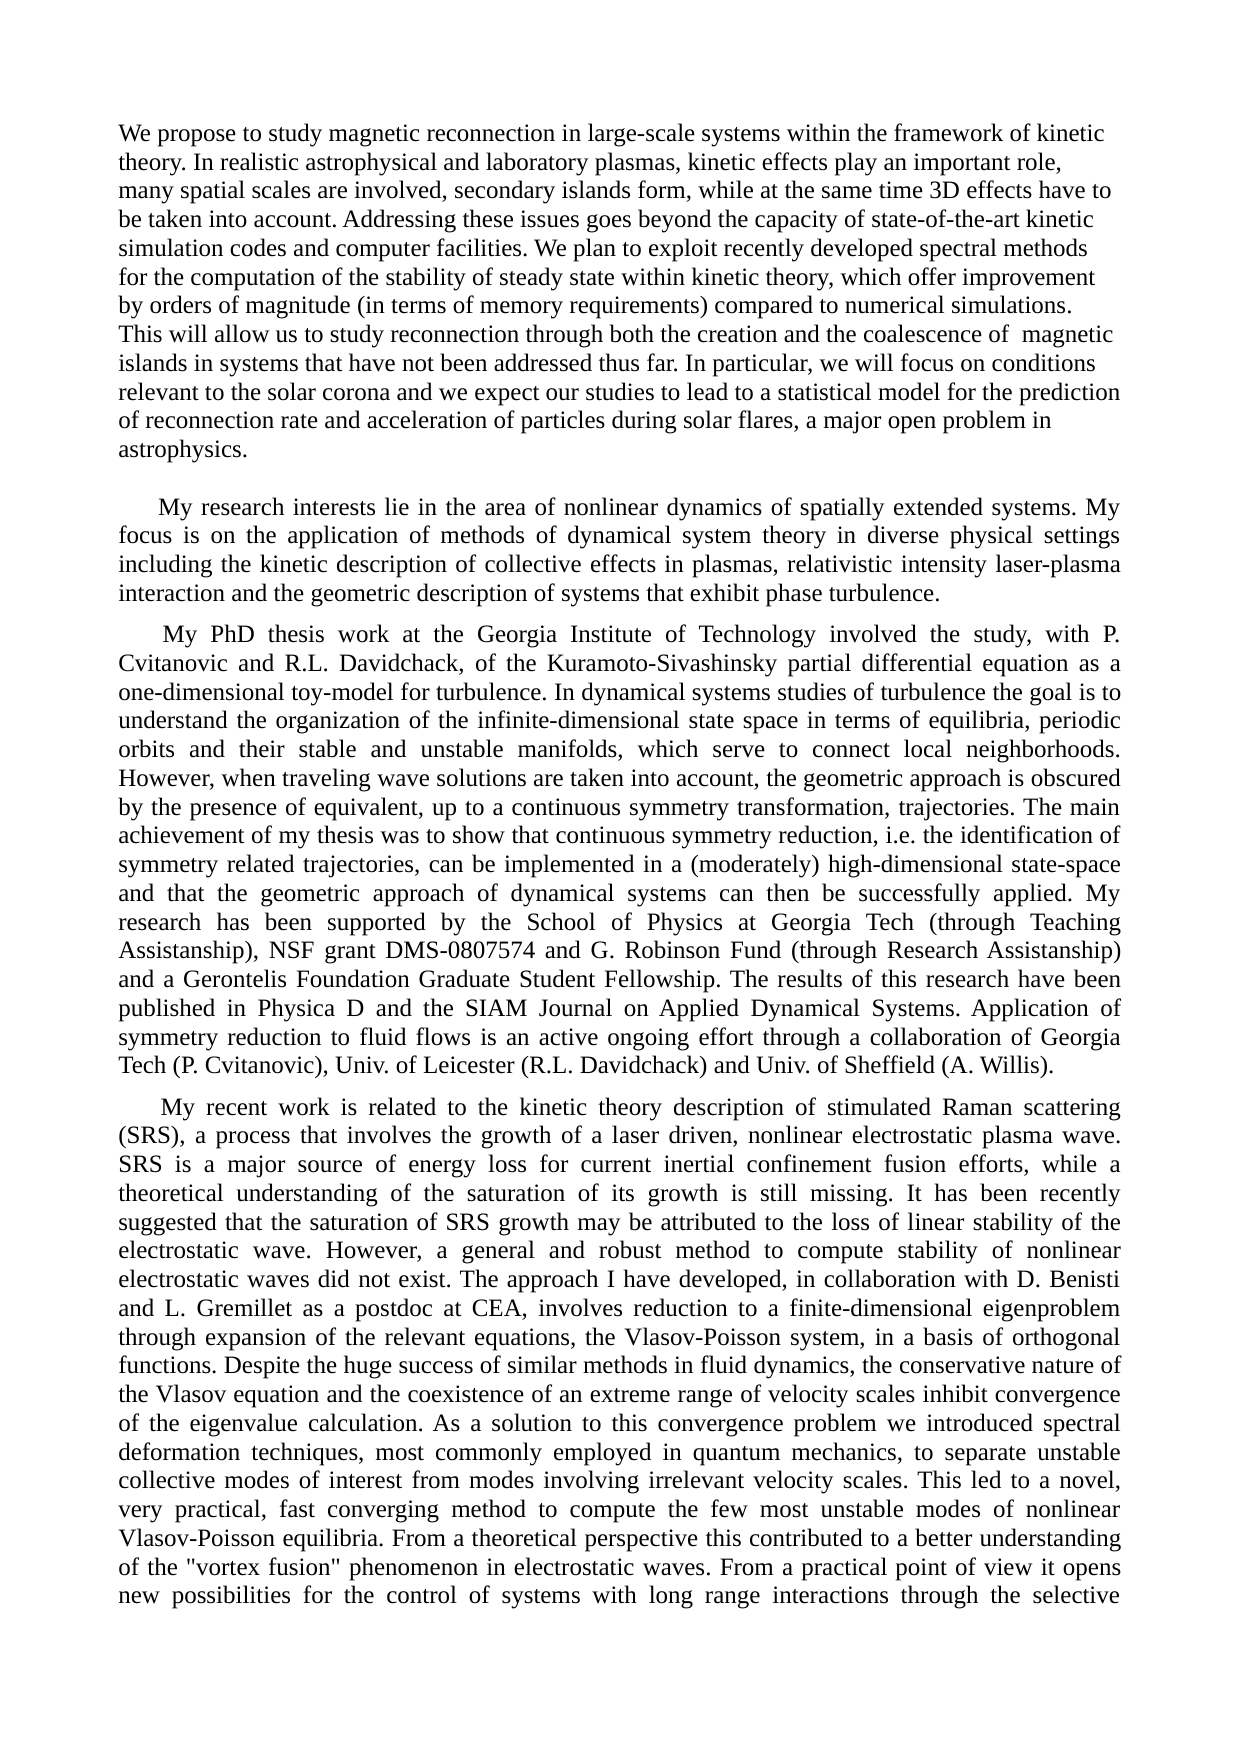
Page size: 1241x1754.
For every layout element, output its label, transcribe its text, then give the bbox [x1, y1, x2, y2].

text My PhD thesis work at the Georgia Institute of Technology involved the study, with P. Cvitanovic and R.L. Davidchack, of the Kuramoto-Sivashinsky partial differential equation as a one-dimensional toy-model for turbulence. In dynamical systems studies of turbulence the goal is to understand the organization of the infinite-dimensional state space in terms of equilibria, periodic orbits and their stable and unstable manifolds, which serve to connect local neighborhoods. However, when traveling wave solutions are taken into account, the geometric approach is obscured by the presence of equivalent, up to a continuous symmetry transformation, trajectories. The main achievement of my thesis was to show that continuous symmetry reduction, i.e. the identification of symmetry related trajectories, can be implemented in a (moderately) high-dimensional state-space and that the geometric approach of dynamical systems can then be successfully applied. My research has been supported by the School of Physics at Georgia Tech (through Teaching Assistanship), NSF grant DMS-0807574 and G. Robinson Fund (through Research Assistanship) and a Gerontelis Foundation Graduate Student Fellowship. The results of this research have been published in Physica D and the SIAM Journal on Applied Dynamical Systems. Application of symmetry reduction to fluid flows is an active ongoing effort through a collaboration of Georgia Tech (P. Cvitanovic), Univ. of Leicester (R.L. Davidchack) and Univ. of Sheffield (A. Willis). [118, 619, 1122, 1079]
text My research interests lie in the area of nonlinear dynamics of spatially extended systems. My focus is on the application of methods of dynamical system theory in diverse physical settings including the kinetic description of collective effects in plasmas, relativistic intensity laser-plasma interaction and the geometric description of systems that exhibit phase turbulence. [118, 492, 1122, 607]
text My recent work is related to the kinetic theory description of stimulated Raman scattering (SRS), a process that involves the growth of a laser driven, nonlinear electrostatic plasma wave. SRS is a major source of energy loss for current inertial confinement fusion efforts, while a theoretical understanding of the saturation of its growth is still missing. It has been recently suggested that the saturation of SRS growth may be attributed to the loss of linear stability of the electrostatic wave. However, a general and robust method to compute stability of nonlinear electrostatic waves did not exist. The approach I have developed, in collaboration with D. Benisti and L. Gremillet as a postdoc at CEA, involves reduction to a finite-dimensional eigenproblem through expansion of the relevant equations, the Vlasov-Poisson system, in a basis of orthogonal functions. Despite the huge success of similar methods in fluid dynamics, the conservative nature of the Vlasov equation and the coexistence of an extreme range of velocity scales inhibit convergence of the eigenvalue calculation. As a solution to this convergence problem we introduced spectral deformation techniques, most commonly employed in quantum mechanics, to separate unstable collective modes of interest from modes involving irrelevant velocity scales. This led to a novel, very practical, fast converging method to compute the few most unstable modes of nonlinear Vlasov-Poisson equilibria. From a theoretical perspective this contributed to a better understanding of the "vortex fusion" phenomenon in electrostatic waves. From a practical point of view it opens new possibilities for the control of systems with long range interactions through the selective [118, 1092, 1122, 1609]
text We propose to study magnetic reconnection in large-scale systems within the framework of kinetic theory. In realistic astrophysical and laboratory plasmas, kinetic effects play an important role, many spatial scales are involved, secondary islands form, while at the same time 3D effects have to be taken into account. Addressing these issues goes beyond the capacity of state-of-the-art kinetic simulation codes and computer facilities. We plan to exploit recently developed spectral methods for the computation of the stability of steady state within kinetic theory, which offer improvement by orders of magnitude (in terms of memory requirements) compared to numerical simulations. This will allow us to study reconnection through both the creation and the coalescence of magnetic islands in systems that have not been addressed thus far. In particular, we will focus on conditions relevant to the solar corona and we expect our studies to lead to a statistical model for the prediction of reconnection rate and acceleration of particles during solar flares, a major open problem in astrophysics. [118, 118, 1122, 463]
